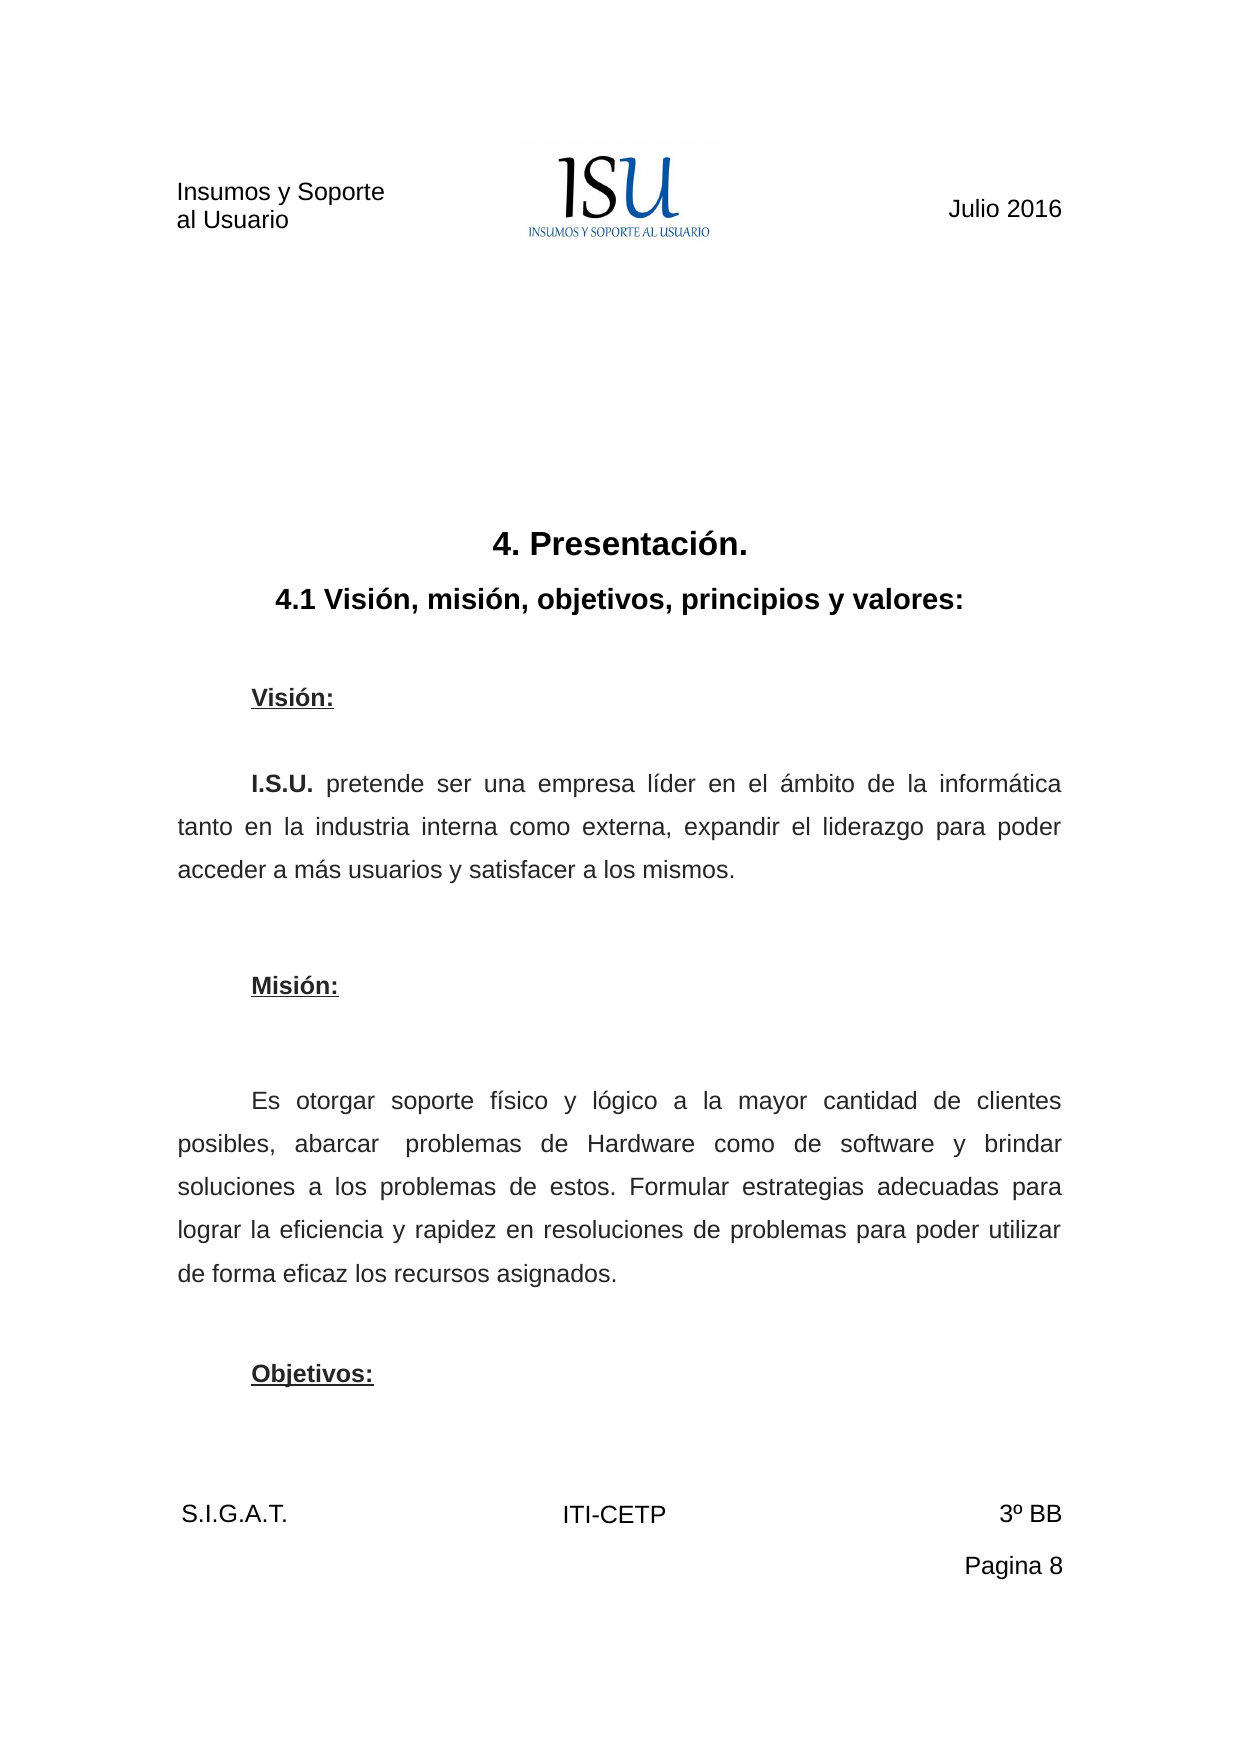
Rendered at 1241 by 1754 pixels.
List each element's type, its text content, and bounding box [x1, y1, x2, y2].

text 4. Presentación. [177, 524, 1063, 563]
text I.S.U. pretende ser una empresa líder en el ámbito de la informática tanto en la industria interna como externa, expandir el liderazgo para poder acceder a más usuarios y satisfacer a los mismos. [177, 769, 1063, 884]
text 4.1 Visión, misión, objetivos, principios y valores: [177, 582, 1063, 616]
text Misión: [177, 971, 1063, 999]
text Visión: [177, 683, 1063, 711]
text Es otorgar soporte físico y lógico a la mayor cantidad de clientes posibles, abarcar problemas de Hardware como de software y brindar soluciones a los problemas de estos. Formular estrategias adecuadas para lograr la eficiencia y rapidez en resoluciones de problemas para poder utilizar de forma eficaz los recursos asignados. [177, 1086, 1063, 1287]
text Objetivos: [177, 1316, 1063, 1388]
